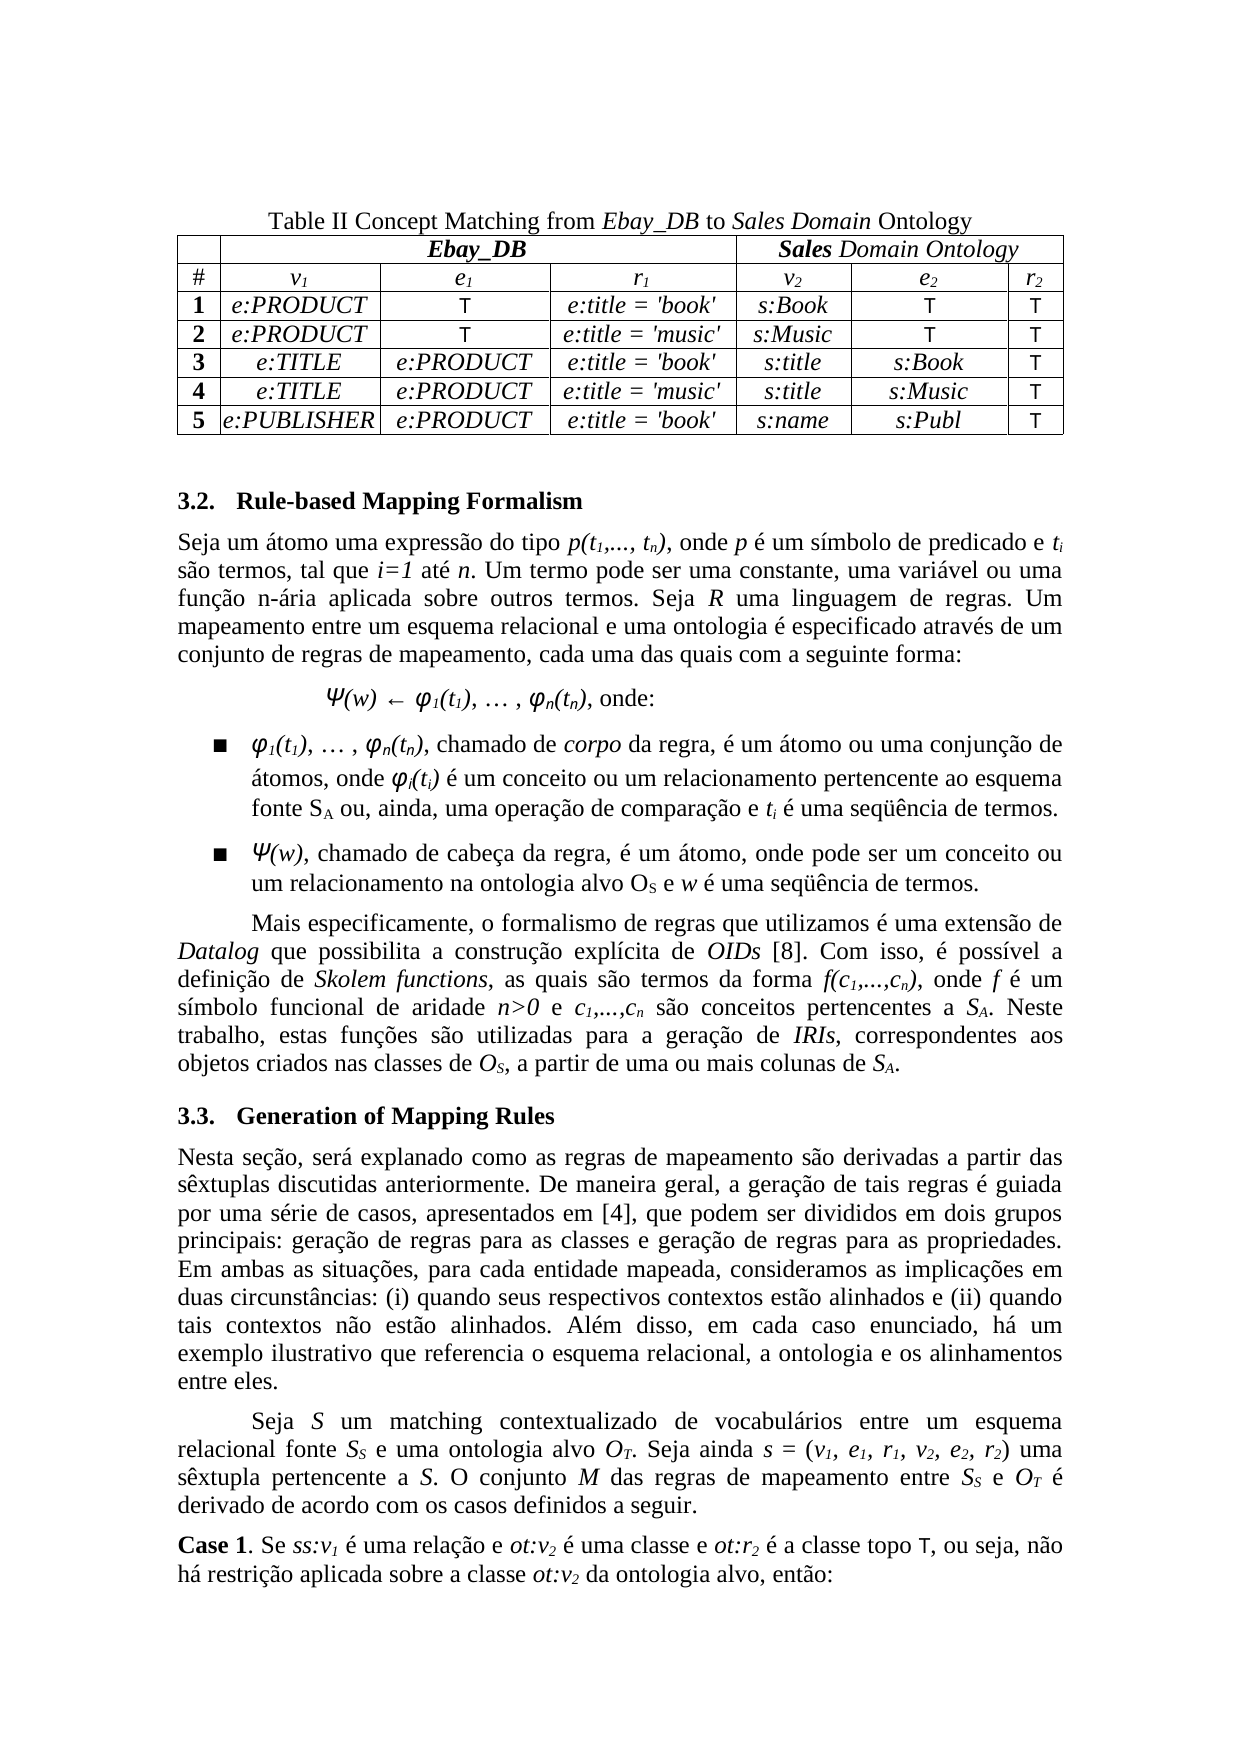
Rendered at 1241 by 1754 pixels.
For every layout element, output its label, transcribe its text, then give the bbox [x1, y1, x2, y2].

table_cell T [1009, 378, 1063, 405]
table_cell s:name [737, 406, 851, 434]
table_cell Т [381, 292, 549, 320]
text Seja S um matching contextualizado de vocabulários entre um esquema relacional fonte SS e uma ontologia alvo OT. Seja ainda s = (v1, e1, r1, v2, e2, r2) uma sêxtupla pertencente a S. O conjunto M das regras de mapeamento entre SS e OT é derivado de acordo com os casos definidos a seguir. [177, 1407, 1063, 1519]
table_cell e:title = 'book' [551, 406, 736, 434]
table_cell e2 [852, 264, 1007, 291]
title Rule-based Mapping Formalism [177, 487, 1063, 515]
table_cell s:Publ [852, 406, 1007, 434]
table_cell T [1009, 321, 1063, 348]
table_cell v2 [737, 264, 851, 291]
table_cell Т [852, 321, 1007, 348]
table_header Ebay_DB [221, 236, 736, 263]
table_cell Т [852, 292, 1007, 320]
table_cell e:PRODUCT [381, 406, 549, 434]
list φ1(t1), … , φn(tn), chamado de corpo da regra, é um átomo ou uma conjunção de átomos, onde φi(ti) é um conceito ou um relacionamento pertencente ao esquema fonte SA ou, ainda, uma operação de comparação e ti é uma seqüência de termos. [213, 726, 1063, 822]
table_cell r2 [1009, 264, 1063, 291]
table_cell e:title = 'book' [551, 292, 736, 320]
table_cell 4 [178, 378, 220, 405]
table_cell s:Music [737, 321, 851, 348]
table_cell e1 [381, 264, 549, 291]
table_cell e:title = 'music' [551, 321, 736, 348]
table_cell 3 [178, 349, 220, 377]
table_cell Т [1009, 349, 1063, 377]
table_cell Т [381, 321, 549, 348]
table_cell Т [1009, 292, 1063, 320]
table_cell s:Book [737, 292, 851, 320]
table_cell 2 [178, 321, 220, 348]
table_cell e:PRODUCT [221, 321, 380, 348]
table_cell s:Music [852, 378, 1007, 405]
text Mais especificamente, o formalismo de regras que utilizamos é uma extensão de Datalog que possibilita a construção explícita de OIDs [8]. Com isso, é possível a definição de Skolem functions, as quais são termos da forma f(c1,...,cn), onde f é um símbolo funcional de aridade n>0 e c1,...,cn são conceitos pertencentes a SA. Neste trabalho, estas funções são utilizadas para a geração de IRIs, correspondentes aos objetos criados nas classes de OS, a partir de uma ou mais colunas de SA. [177, 909, 1063, 1077]
text Nesta seção, será explanado como as regras de mapeamento são derivadas a partir das sêxtuplas discutidas anteriormente. De maneira geral, a geração de tais regras é guiada por uma série de casos, apresentados em [4], que podem ser divididos em dois grupos principais: geração de regras para as classes e geração de regras para as propriedades. Em ambas as situações, para cada entidade mapeada, consideramos as implicações em duas circunstâncias: (i) quando seus respectivos contextos estão alinhados e (ii) quando tais contextos não estão alinhados. Além disso, em cada caso enunciado, há um exemplo ilustrativo que referencia o esquema relacional, a ontologia e os alinhamentos entre eles. [177, 1142, 1063, 1394]
table_cell 5 [178, 406, 220, 434]
list Ψ(w), chamado de cabeça da regra, é um átomo, onde pode ser um conceito ou um relacionamento na ontologia alvo OS e w é uma seqüência de termos. [213, 835, 1063, 897]
table_header [178, 236, 220, 263]
table_cell e:title = 'music' [551, 378, 736, 405]
text Case 1. Se ss:v1 é uma relação e ot:v2 é uma classe e ot:r2 é a classe topo T, ou seja, não há restrição aplicada sobre a classe ot:v2 da ontologia alvo, então: [177, 1531, 1063, 1588]
table_cell s:title [737, 349, 851, 377]
table_cell v1 [221, 264, 380, 291]
table_cell s:Book [852, 349, 1007, 377]
text Ψ(w) ← φ1(t1), … , φn(tn), onde: [177, 680, 1063, 714]
table_cell e:TITLE [221, 378, 380, 405]
table_cell e:title = 'book' [551, 349, 736, 377]
table_cell e:TITLE [221, 349, 380, 377]
table_cell r1 [551, 264, 736, 291]
table_cell T [1009, 406, 1063, 434]
table_cell s:title [737, 378, 851, 405]
text Table II Concept Matching from Ebay_DB to Sales Domain Ontology [177, 207, 1063, 235]
table_cell 1 [178, 292, 220, 320]
table_header Sales Domain Ontology [737, 236, 1063, 263]
table_cell e:PRODUCT [221, 292, 380, 320]
table_cell e:PUBLISHER [221, 406, 380, 434]
table_cell e:PRODUCT [381, 349, 549, 377]
table_cell # [178, 264, 220, 291]
text Seja um átomo uma expressão do tipo p(t1,..., tn), onde p é um símbolo de predicado e ti são termos, tal que i=1 até n. Um termo pode ser uma constante, uma variável ou uma função n-ária aplicada sobre outros termos. Seja R uma linguagem de regras. Um mapeamento entre um esquema relacional e uma ontologia é especificado através de um conjunto de regras de mapeamento, cada uma das quais com a seguinte forma: [177, 527, 1063, 668]
table_cell e:PRODUCT [381, 378, 549, 405]
title Generation of Mapping Rules [177, 1102, 1063, 1130]
